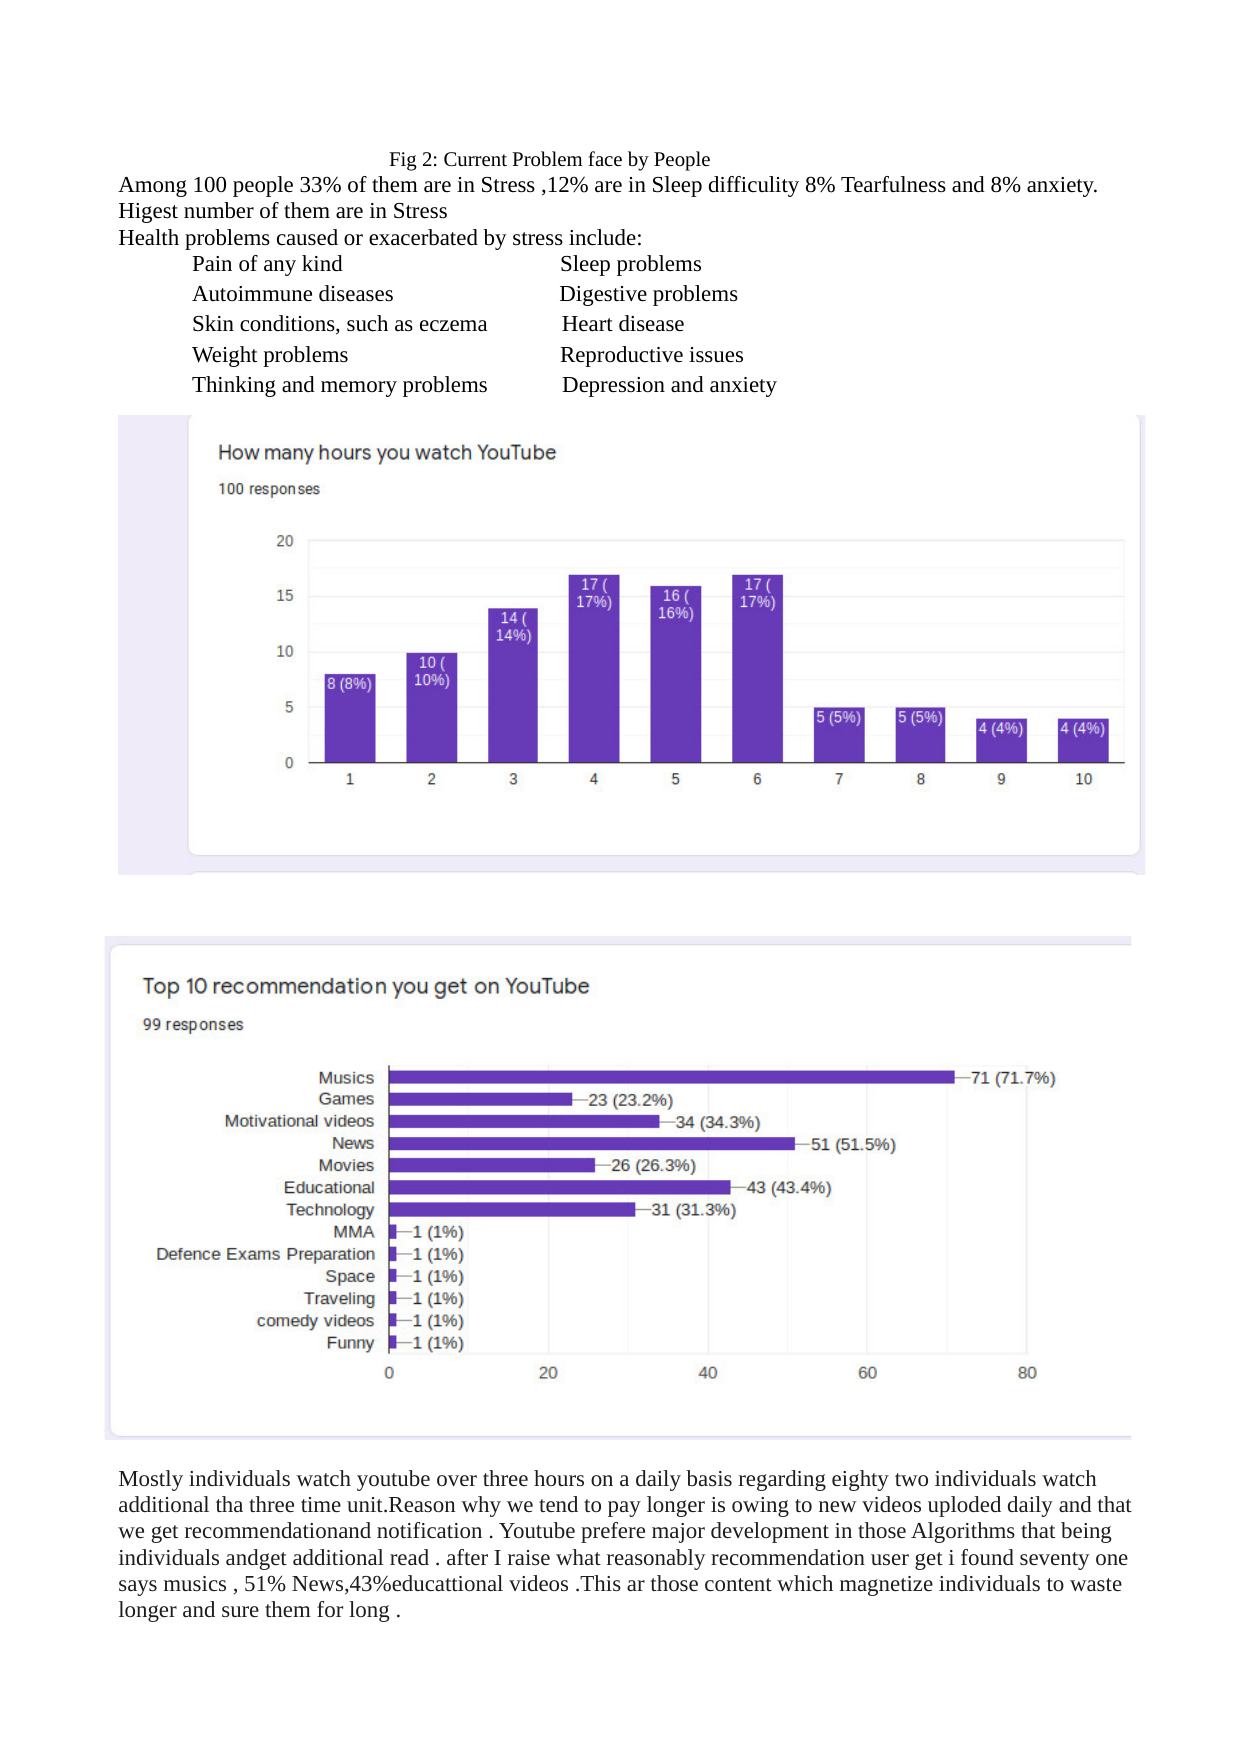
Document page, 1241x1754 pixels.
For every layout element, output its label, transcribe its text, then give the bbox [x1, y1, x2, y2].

list Weight problems Reproductive issues [162, 341, 1146, 367]
list Skin conditions, such as eczema Heart disease [162, 310, 1146, 337]
text Health problems caused or exacerbated by stress include: [118, 224, 1146, 250]
text Mostly individuals watch youtube over three hours on a daily basis regarding eighty two individuals watch additional tha three time unit.Reason why we tend to pay longer is owing to new videos uploded daily and that we get recommendationand notification . Youtube prefere major development in those Algorithms that being individuals andget additional read . after I raise what reasonably recommendation user get i found seventy one says musics , 51% News,43%educattional videos .This ar those content which magnetize individuals to waste longer and sure them for long . [118, 1465, 1146, 1623]
text Fig 2: Current Problem face by People [118, 147, 1146, 171]
list Thinking and memory problems Depression and anxiety [162, 371, 1146, 397]
picture [104, 936, 1132, 1440]
list Pain of any kind Sleep problems [162, 250, 1146, 276]
text Among 100 people 33% of them are in Stress ,12% are in Sleep difficulity 8% Tearfulness and 8% anxiety. [118, 171, 1146, 197]
list Autoimmune diseases Digestive problems [162, 280, 1146, 307]
picture [118, 415, 1146, 875]
text Higest number of them are in Stress [118, 197, 1146, 224]
